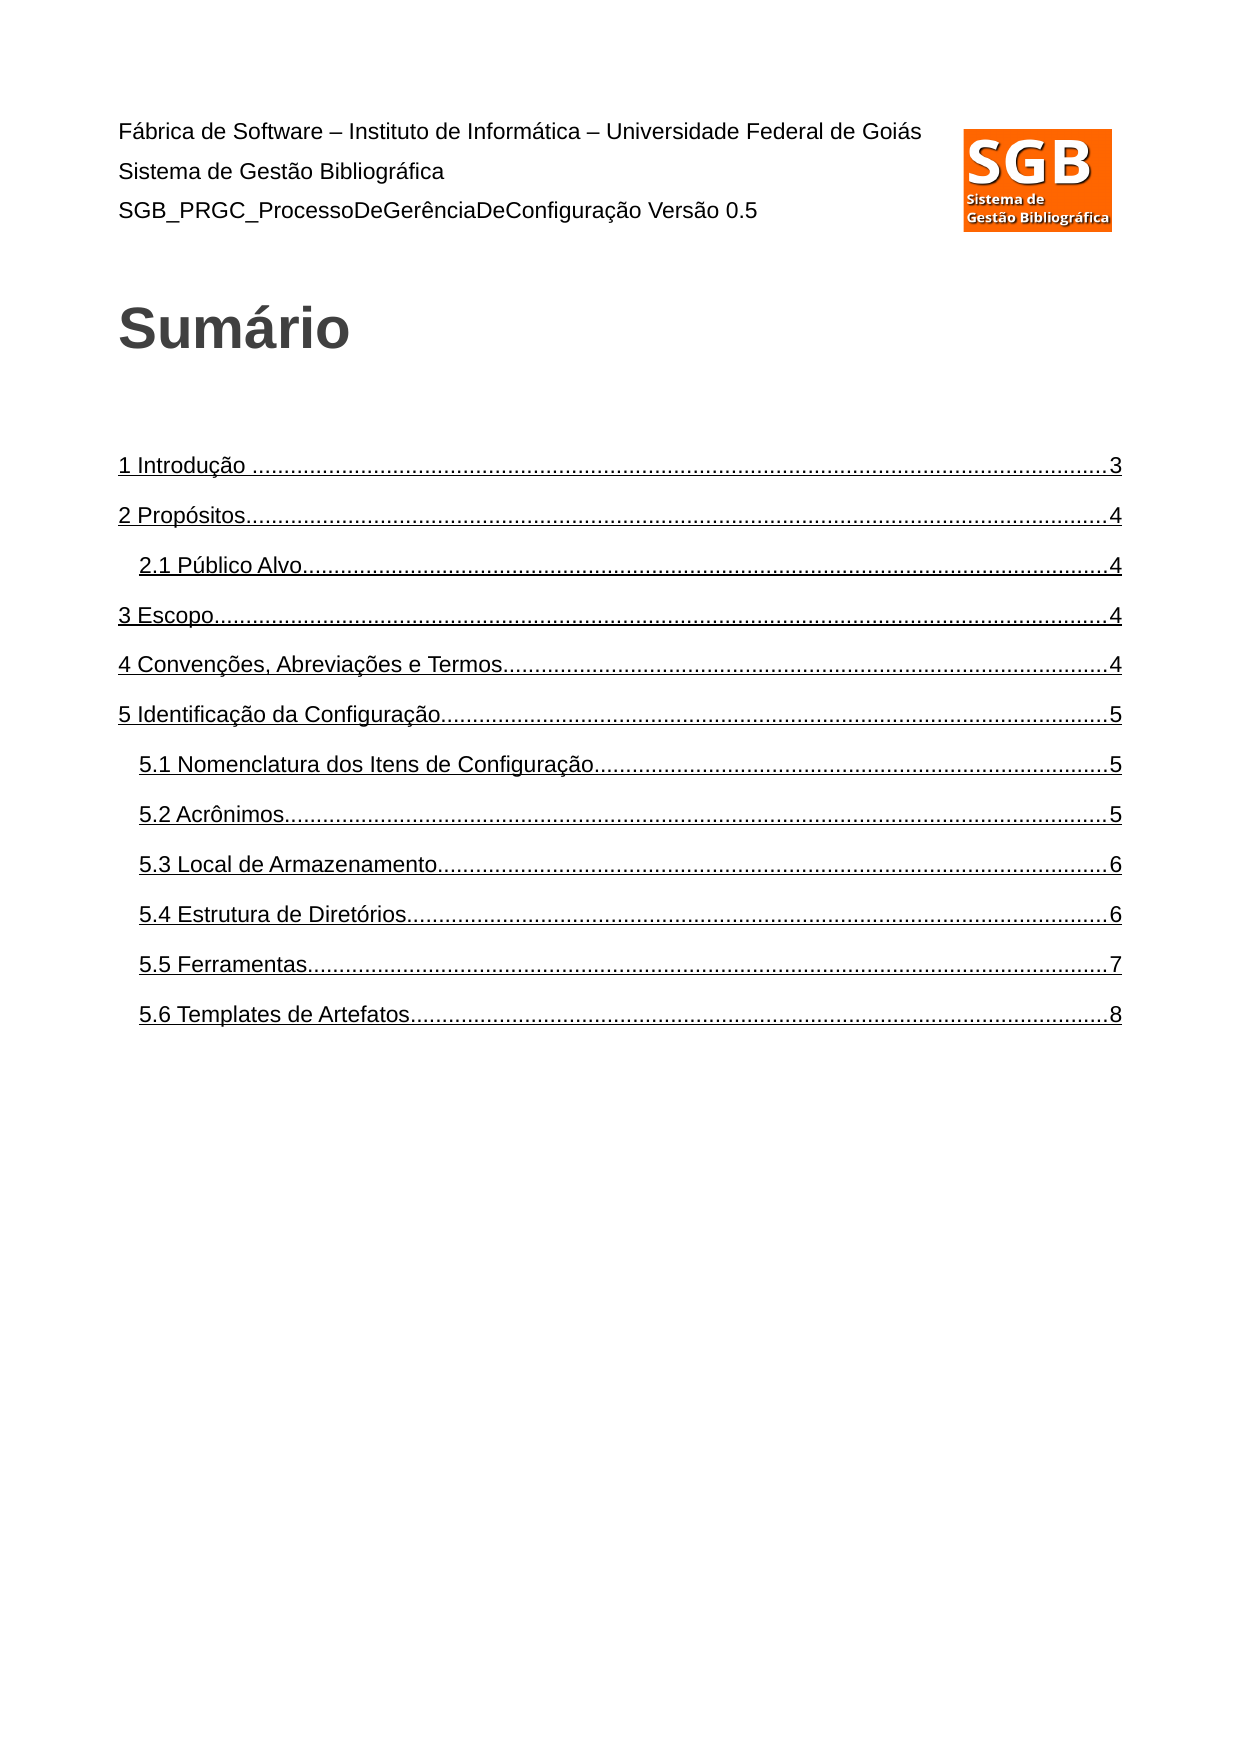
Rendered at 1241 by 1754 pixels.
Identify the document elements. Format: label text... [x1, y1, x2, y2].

text 5 Identificação da Configuração 5 [118, 701, 1122, 724]
text 5.6 Templates de Artefatos 8 [139, 1001, 1122, 1024]
subtitle Sumário [118, 294, 1122, 361]
text 5.1 Nomenclatura dos Itens de Configuração 5 [139, 751, 1122, 774]
text 4 Convenções, Abreviações e Termos 4 [118, 651, 1122, 674]
text 2 Propósitos 4 [118, 502, 1122, 525]
text 3 Escopo 4 [118, 602, 1122, 624]
text 5.4 Estrutura de Diretórios 6 [139, 901, 1122, 924]
text 2.1 Público Alvo 4 [139, 552, 1122, 574]
text 5.3 Local de Armazenamento 6 [139, 851, 1122, 874]
picture [963, 129, 1112, 232]
text 1 Introdução 3 [118, 452, 1122, 475]
text 5.2 Acrônimos 5 [139, 801, 1122, 824]
text 5.5 Ferramentas 7 [139, 951, 1122, 974]
